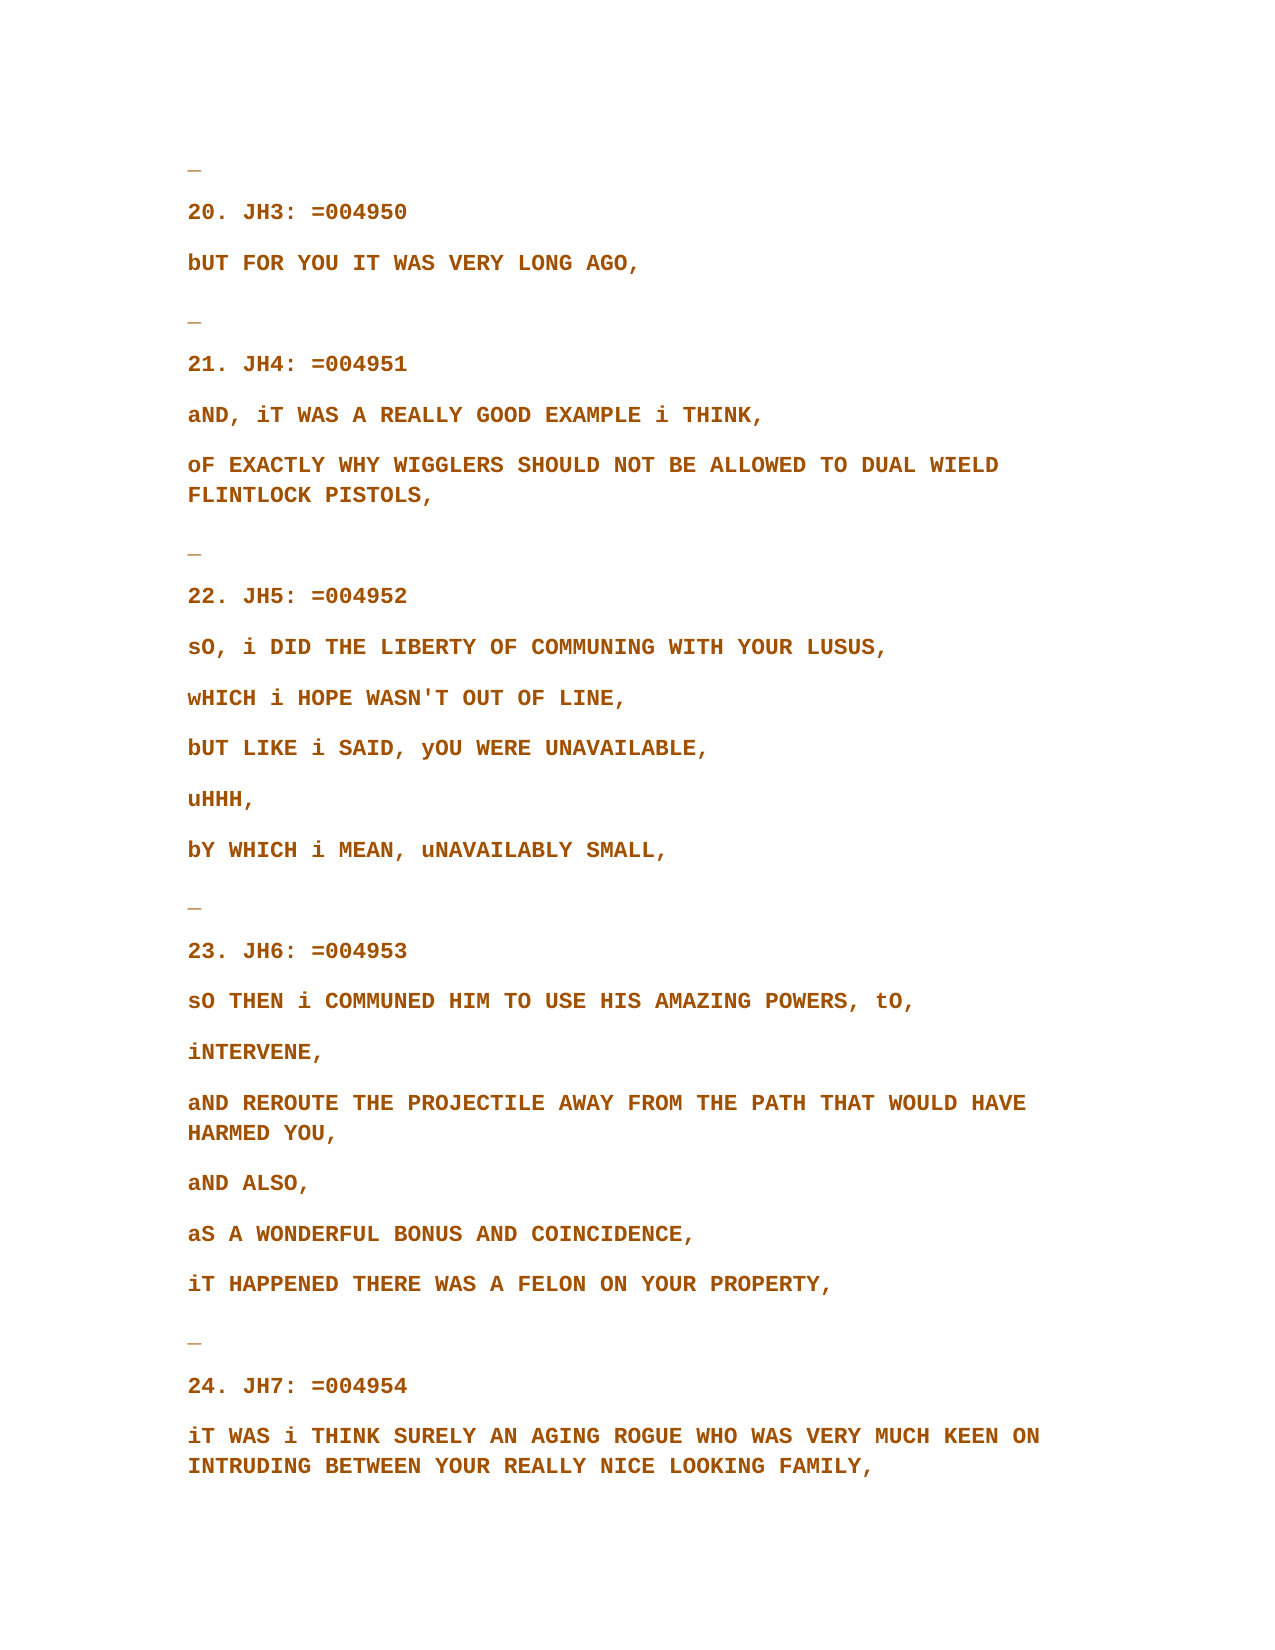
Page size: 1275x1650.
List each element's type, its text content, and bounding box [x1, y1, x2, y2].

text aS A WONDERFUL BONUS AND COINCIDENCE, [187, 1222, 1087, 1248]
text 24. JH7: =004954 [187, 1374, 1087, 1400]
text 22. JH5: =004952 [187, 585, 1087, 611]
text _ [187, 888, 1087, 914]
text _ [187, 534, 1087, 560]
text _ [187, 1323, 1087, 1349]
text aND, iT WAS A REALLY GOOD EXAMPLE i THINK, [187, 403, 1087, 429]
text bUT FOR YOU IT WAS VERY LONG AGO, [187, 251, 1087, 277]
text 23. JH6: =004953 [187, 939, 1087, 965]
text iT HAPPENED THERE WAS A FELON ON YOUR PROPERTY, [187, 1273, 1087, 1299]
text sO THEN i COMMUNED HIM TO USE HIS AMAZING POWERS, tO, [187, 990, 1087, 1016]
text 21. JH4: =004951 [187, 352, 1087, 378]
text wHICH i HOPE WASN'T OUT OF LINE, [187, 686, 1087, 712]
text bUT LIKE i SAID, yOU WERE UNAVAILABLE, [187, 737, 1087, 763]
text oF EXACTLY WHY WIGGLERS SHOULD NOT BE ALLOWED TO DUAL WIELD FLINTLOCK PISTOLS, [187, 454, 1087, 509]
text sO, i DID THE LIBERTY OF COMMUNING WITH YOUR LUSUS, [187, 635, 1087, 661]
text aND ALSO, [187, 1171, 1087, 1197]
text 20. JH3: =004950 [187, 201, 1087, 227]
text iNTERVENE, [187, 1040, 1087, 1066]
text uHHH, [187, 787, 1087, 813]
text bY WHICH i MEAN, uNAVAILABLY SMALL, [187, 838, 1087, 864]
text iT WAS i THINK SURELY AN AGING ROGUE WHO WAS VERY MUCH KEEN ON INTRUDING BETWEEN YOUR REALLY NICE LOOKING FAMILY, [187, 1424, 1087, 1480]
text _ [187, 302, 1087, 328]
text aND REROUTE THE PROJECTILE AWAY FROM THE PATH THAT WOULD HAVE HARMED YOU, [187, 1091, 1087, 1147]
text _ [187, 150, 1087, 176]
